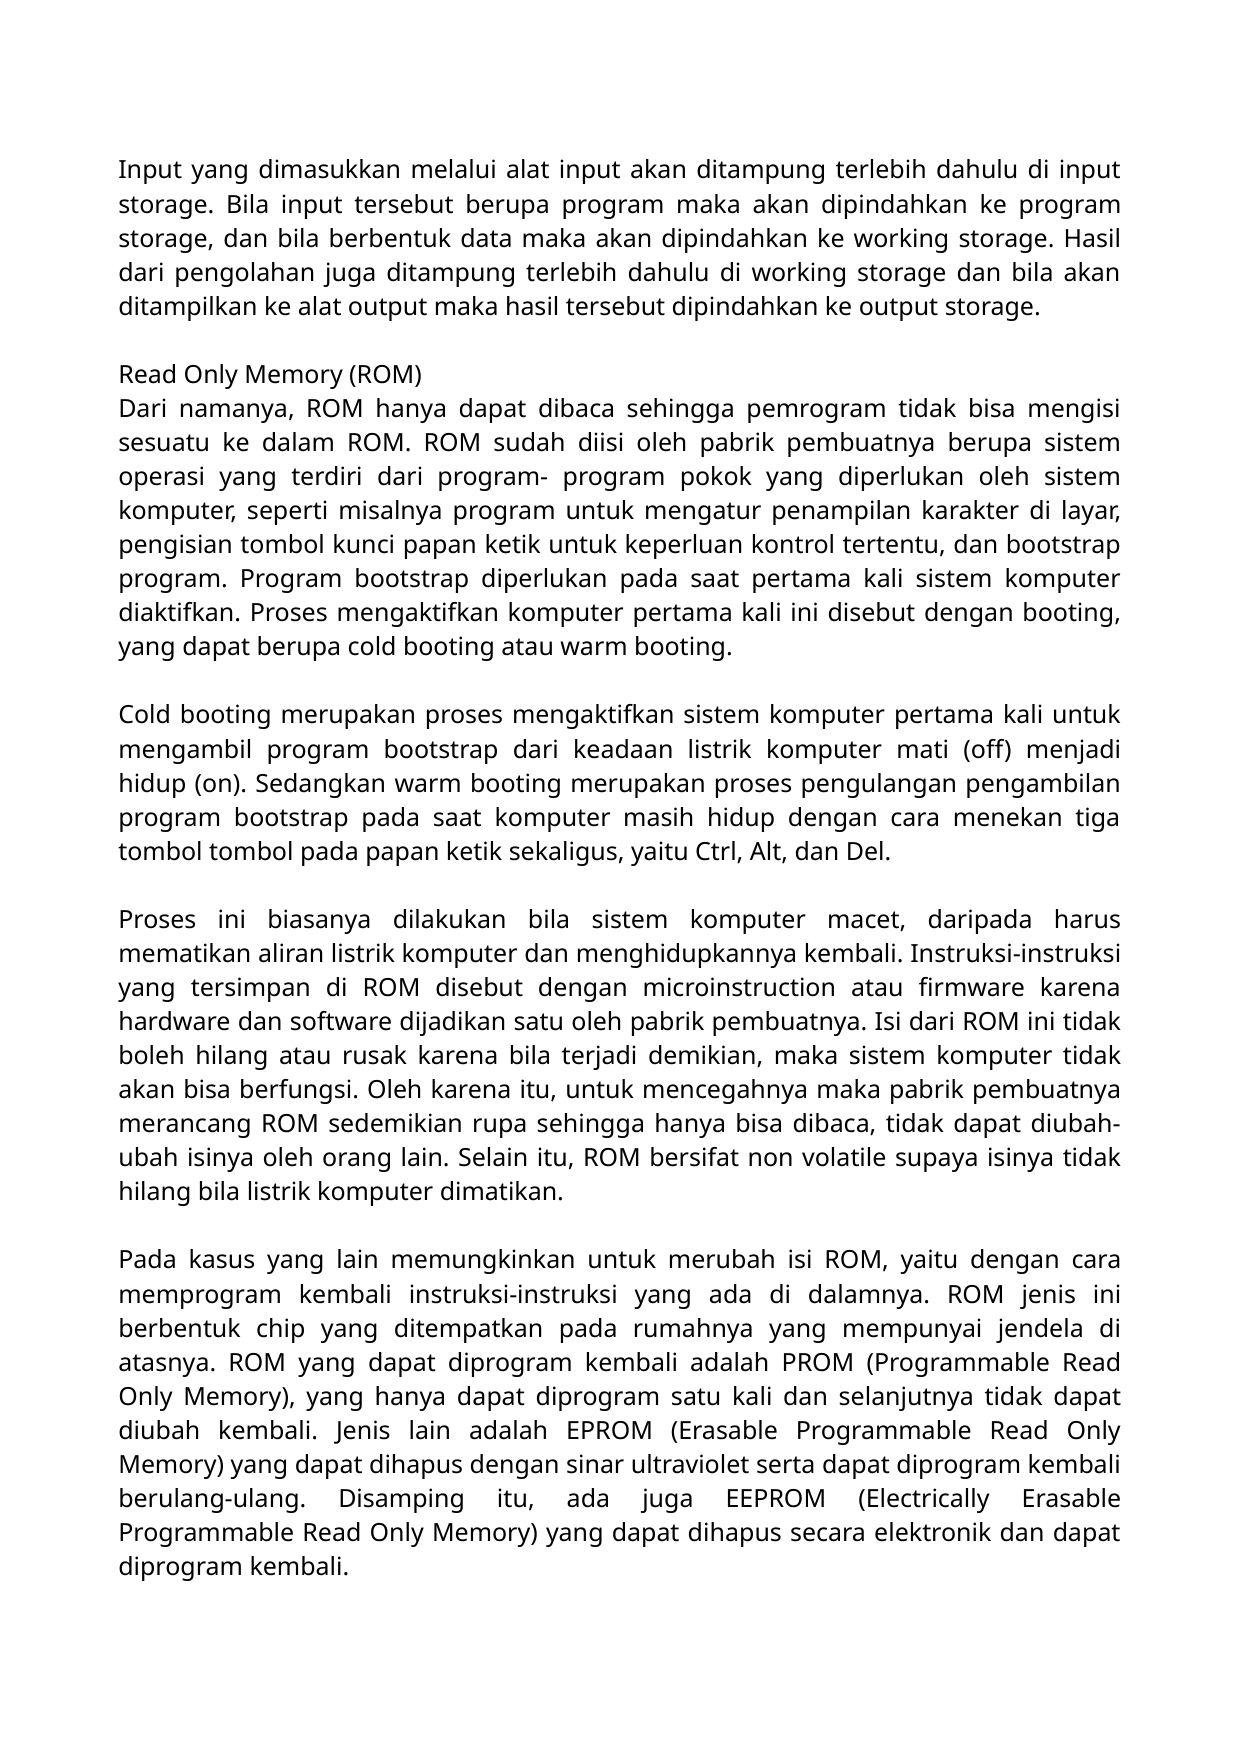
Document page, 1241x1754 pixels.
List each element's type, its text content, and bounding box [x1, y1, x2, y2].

text Cold booting merupakan proses mengaktifkan sistem komputer pertama kali untuk mengambil program bootstrap dari keadaan listrik komputer mati (off) menjadi hidup (on). Sedangkan warm booting merupakan proses pengulangan pengambilan program bootstrap pada saat komputer masih hidup dengan cara menekan tiga tombol tombol pada papan ketik sekaligus, yaitu Ctrl, Alt, dan Del. [118, 697, 1122, 867]
text Input yang dimasukkan melalui alat input akan ditampung terlebih dahulu di input storage. Bila input tersebut berupa program maka akan dipindahkan ke program storage, dan bila berbentuk data maka akan dipindahkan ke working storage. Hasil dari pengolahan juga ditampung terlebih dahulu di working storage dan bila akan ditampilkan ke alat output maka hasil tersebut dipindahkan ke output storage. [118, 152, 1122, 322]
text Proses ini biasanya dilakukan bila sistem komputer macet, daripada harus mematikan aliran listrik komputer dan menghidupkannya kembali. Instruksi-instruksi yang tersimpan di ROM disebut dengan microinstruction atau firmware karena hardware dan software dijadikan satu oleh pabrik pembuatnya. Isi dari ROM ini tidak boleh hilang atau rusak karena bila terjadi demikian, maka sistem komputer tidak akan bisa berfungsi. Oleh karena itu, untuk mencegahnya maka pabrik pembuatnya merancang ROM sedemikian rupa sehingga hanya bisa dibaca, tidak dapat diubah-ubah isinya oleh orang lain. Selain itu, ROM bersifat non volatile supaya isinya tidak hilang bila listrik komputer dimatikan. [118, 902, 1122, 1208]
text Dari namanya, ROM hanya dapat dibaca sehingga pemrogram tidak bisa mengisi sesuatu ke dalam ROM. ROM sudah diisi oleh pabrik pembuatnya berupa sistem operasi yang terdiri dari program- program pokok yang diperlukan oleh sistem komputer, seperti misalnya program untuk mengatur penampilan karakter di layar, pengisian tombol kunci papan ketik untuk keperluan kontrol tertentu, dan bootstrap program. Program bootstrap diperlukan pada saat pertama kali sistem komputer diaktifkan. Proses mengaktifkan komputer pertama kali ini disebut dengan booting, yang dapat berupa cold booting atau warm booting. [118, 391, 1122, 663]
text Pada kasus yang lain memungkinkan untuk merubah isi ROM, yaitu dengan cara memprogram kembali instruksi-instruksi yang ada di dalamnya. ROM jenis ini berbentuk chip yang ditempatkan pada rumahnya yang mempunyai jendela di atasnya. ROM yang dapat diprogram kembali adalah PROM (Programmable Read Only Memory), yang hanya dapat diprogram satu kali dan selanjutnya tidak dapat diubah kembali. Jenis lain adalah EPROM (Erasable Programmable Read Only Memory) yang dapat dihapus dengan sinar ultraviolet serta dapat diprogram kembali berulang-ulang. Disamping itu, ada juga EEPROM (Electrically Erasable Programmable Read Only Memory) yang dapat dihapus secara elektronik dan dapat diprogram kembali. [118, 1242, 1122, 1583]
text Read Only Memory (ROM) [118, 357, 1122, 391]
